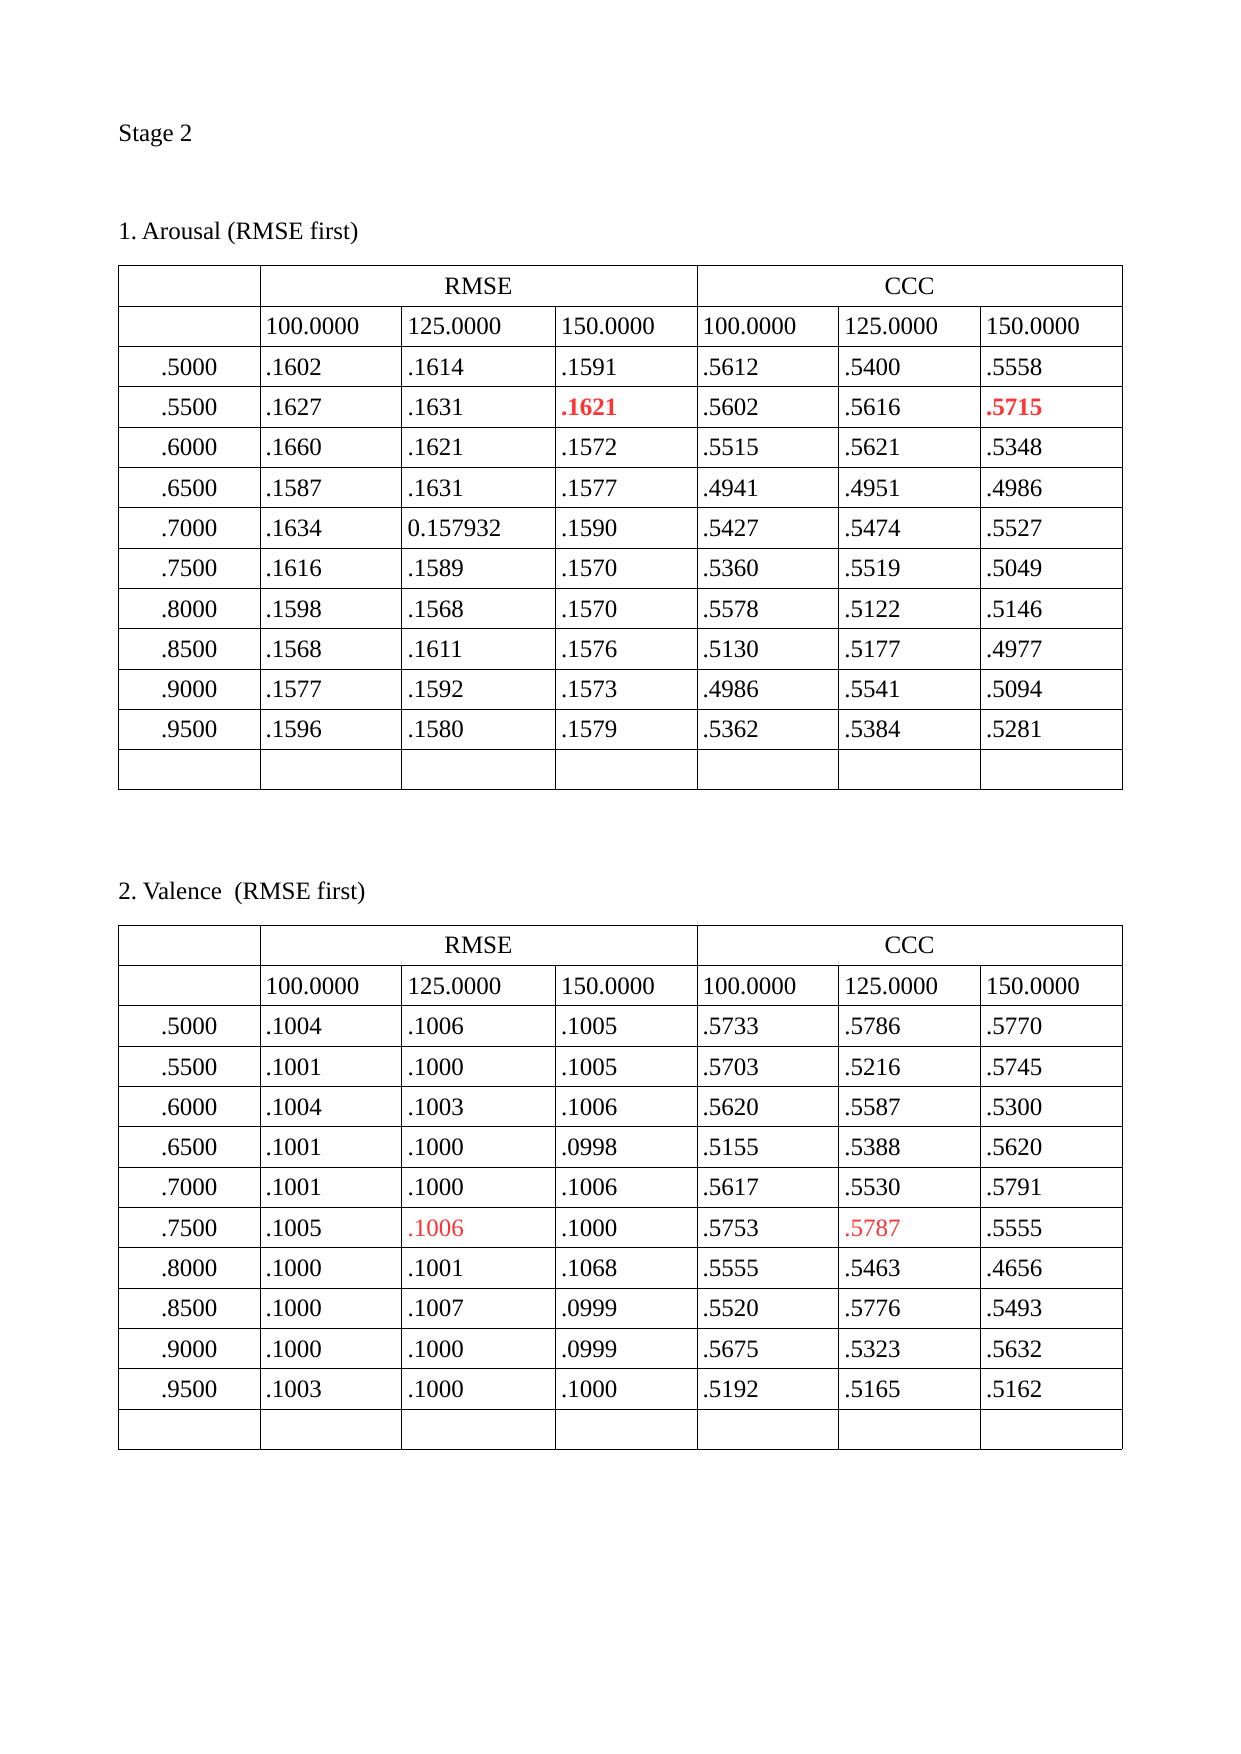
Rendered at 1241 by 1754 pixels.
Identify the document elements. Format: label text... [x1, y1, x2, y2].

table_cell .5400 [839, 347, 980, 386]
table_cell .8500 [119, 1289, 260, 1328]
table_header CCC [698, 266, 1122, 306]
table_cell .1631 [402, 387, 555, 427]
table_cell .4951 [839, 468, 980, 507]
table_cell .5715 [981, 387, 1122, 427]
table_cell .5786 [839, 1006, 980, 1046]
table_cell .5427 [698, 508, 838, 547]
table_cell [402, 750, 555, 789]
table_cell 150.0000 [556, 307, 697, 346]
table_cell [698, 1410, 838, 1449]
table_cell .5520 [698, 1289, 838, 1328]
table_cell .5787 [839, 1208, 980, 1247]
table_cell [556, 750, 697, 789]
table_cell .5360 [698, 549, 838, 588]
table_cell .5632 [981, 1329, 1122, 1368]
table_cell .5791 [981, 1168, 1122, 1207]
table_cell .1001 [402, 1248, 555, 1288]
table_cell .1621 [556, 387, 697, 427]
table_cell .5323 [839, 1329, 980, 1368]
table_cell .1000 [402, 1369, 555, 1408]
table_cell 125.0000 [839, 307, 980, 346]
table_cell .5703 [698, 1047, 838, 1086]
table_cell .1007 [402, 1289, 555, 1328]
table_cell .1590 [556, 508, 697, 547]
table_header RMSE [261, 926, 697, 965]
table_cell .5733 [698, 1006, 838, 1046]
table_header [119, 926, 260, 965]
table_cell .4941 [698, 468, 838, 507]
table_cell .1001 [261, 1047, 401, 1086]
table_cell .1621 [402, 428, 555, 467]
table_header CCC [698, 926, 1122, 965]
table_cell .1596 [261, 710, 401, 749]
table_cell .1000 [402, 1329, 555, 1368]
table_cell [119, 307, 260, 346]
table_cell .5616 [839, 387, 980, 427]
table_cell [261, 750, 401, 789]
table_cell .5049 [981, 549, 1122, 588]
table_cell .0998 [556, 1127, 697, 1167]
table_cell .1001 [261, 1127, 401, 1167]
table_cell .5612 [698, 347, 838, 386]
table_cell 125.0000 [402, 966, 555, 1005]
table_cell .1003 [402, 1087, 555, 1126]
table_cell [839, 750, 980, 789]
table_cell [556, 1410, 697, 1449]
table_cell .5530 [839, 1168, 980, 1207]
table_cell .5675 [698, 1329, 838, 1368]
table_cell .1000 [261, 1329, 401, 1368]
table_cell .1631 [402, 468, 555, 507]
table_cell .5541 [839, 670, 980, 709]
table_cell .1004 [261, 1087, 401, 1126]
table_cell .4986 [981, 468, 1122, 507]
table_cell .5515 [698, 428, 838, 467]
table_cell .6500 [119, 468, 260, 507]
table_cell .1570 [556, 589, 697, 628]
table_cell .5500 [119, 387, 260, 427]
table_cell .7500 [119, 549, 260, 588]
text 2. Valence (RMSE first) [118, 876, 1122, 904]
table_cell .1000 [402, 1047, 555, 1086]
table_cell [119, 750, 260, 789]
table_cell .5617 [698, 1168, 838, 1207]
table_cell .5587 [839, 1087, 980, 1126]
table_cell .1068 [556, 1248, 697, 1288]
table_cell .5165 [839, 1369, 980, 1408]
table_cell .1005 [556, 1047, 697, 1086]
table_cell .1006 [556, 1087, 697, 1126]
table_cell .5527 [981, 508, 1122, 547]
table_cell [119, 1410, 260, 1449]
table_cell .6500 [119, 1127, 260, 1167]
table_cell .5388 [839, 1127, 980, 1167]
table_cell .7000 [119, 508, 260, 547]
table_cell .9500 [119, 1369, 260, 1408]
table_cell .4977 [981, 629, 1122, 668]
table_cell .1004 [261, 1006, 401, 1046]
table_cell 100.0000 [698, 966, 838, 1005]
table_cell .1587 [261, 468, 401, 507]
table_cell .5192 [698, 1369, 838, 1408]
text Stage 2 [118, 118, 1122, 147]
table_cell .1616 [261, 549, 401, 588]
table_cell .1568 [402, 589, 555, 628]
table_cell [981, 750, 1122, 789]
table_cell .5776 [839, 1289, 980, 1328]
table_cell 100.0000 [261, 307, 401, 346]
table_cell .1570 [556, 549, 697, 588]
table_cell .5621 [839, 428, 980, 467]
table_cell .5463 [839, 1248, 980, 1288]
table_cell 125.0000 [839, 966, 980, 1005]
table_cell .1573 [556, 670, 697, 709]
table_cell 150.0000 [981, 966, 1122, 1005]
table_cell .5130 [698, 629, 838, 668]
table_cell .1611 [402, 629, 555, 668]
table_cell .0999 [556, 1289, 697, 1328]
table_header [119, 266, 260, 306]
table_cell .5770 [981, 1006, 1122, 1046]
table_cell .1614 [402, 347, 555, 386]
table_cell .5500 [119, 1047, 260, 1086]
table_cell .5578 [698, 589, 838, 628]
table_cell .7500 [119, 1208, 260, 1247]
table_cell .5281 [981, 710, 1122, 749]
table_cell .1006 [402, 1208, 555, 1247]
table_cell .1580 [402, 710, 555, 749]
table_cell .5384 [839, 710, 980, 749]
table_cell .5620 [698, 1087, 838, 1126]
table_cell .1000 [556, 1208, 697, 1247]
table_cell .1592 [402, 670, 555, 709]
table_cell .5362 [698, 710, 838, 749]
table_cell .5000 [119, 347, 260, 386]
table_cell .1627 [261, 387, 401, 427]
table_cell .5753 [698, 1208, 838, 1247]
table_cell .1005 [261, 1208, 401, 1247]
table_cell .1579 [556, 710, 697, 749]
table_cell 100.0000 [261, 966, 401, 1005]
table_cell .1602 [261, 347, 401, 386]
table_cell .5558 [981, 347, 1122, 386]
table_header RMSE [261, 266, 697, 306]
table_cell .5620 [981, 1127, 1122, 1167]
table_cell .5094 [981, 670, 1122, 709]
table_cell .8000 [119, 1248, 260, 1288]
table_cell .1005 [556, 1006, 697, 1046]
table_cell .1000 [402, 1168, 555, 1207]
table_cell .1572 [556, 428, 697, 467]
table_cell .5155 [698, 1127, 838, 1167]
table_cell .1634 [261, 508, 401, 547]
table_cell 150.0000 [556, 966, 697, 1005]
table_cell .5602 [698, 387, 838, 427]
table_cell 125.0000 [402, 307, 555, 346]
table_cell .1589 [402, 549, 555, 588]
table_cell .6000 [119, 1087, 260, 1126]
table_cell .5122 [839, 589, 980, 628]
table_cell .5146 [981, 589, 1122, 628]
table_cell .5519 [839, 549, 980, 588]
table_cell [261, 1410, 401, 1449]
table_cell .5177 [839, 629, 980, 668]
table_cell .0999 [556, 1329, 697, 1368]
table_cell .4656 [981, 1248, 1122, 1288]
table_cell .5216 [839, 1047, 980, 1086]
table_cell .5493 [981, 1289, 1122, 1328]
table_cell [119, 966, 260, 1005]
table_cell .8000 [119, 589, 260, 628]
table_cell .5000 [119, 1006, 260, 1046]
table_cell .1003 [261, 1369, 401, 1408]
text 1. Arousal (RMSE first) [118, 216, 1122, 245]
table_cell .1576 [556, 629, 697, 668]
table_cell .7000 [119, 1168, 260, 1207]
table_cell .5555 [698, 1248, 838, 1288]
table_cell .1000 [261, 1248, 401, 1288]
table_cell .9000 [119, 670, 260, 709]
table_cell .1006 [402, 1006, 555, 1046]
table_cell [839, 1410, 980, 1449]
table_cell .9000 [119, 1329, 260, 1368]
table_cell .5162 [981, 1369, 1122, 1408]
table_cell .1577 [261, 670, 401, 709]
table_cell [981, 1410, 1122, 1449]
table_cell .1000 [261, 1289, 401, 1328]
table_cell .1000 [402, 1127, 555, 1167]
table_cell .1591 [556, 347, 697, 386]
table_cell .8500 [119, 629, 260, 668]
table_cell 0.157932 [402, 508, 555, 547]
table_cell 100.0000 [698, 307, 838, 346]
table_cell [402, 1410, 555, 1449]
table_cell .1001 [261, 1168, 401, 1207]
table_cell .1000 [556, 1369, 697, 1408]
table_cell .1598 [261, 589, 401, 628]
table_cell .1006 [556, 1168, 697, 1207]
table_cell 150.0000 [981, 307, 1122, 346]
table_cell [698, 750, 838, 789]
table_cell .1660 [261, 428, 401, 467]
table_cell .6000 [119, 428, 260, 467]
table_cell .5555 [981, 1208, 1122, 1247]
table_cell .1568 [261, 629, 401, 668]
table_cell .5348 [981, 428, 1122, 467]
table_cell .5474 [839, 508, 980, 547]
table_cell .9500 [119, 710, 260, 749]
table_cell .5745 [981, 1047, 1122, 1086]
table_cell .5300 [981, 1087, 1122, 1126]
table_cell .1577 [556, 468, 697, 507]
table_cell .4986 [698, 670, 838, 709]
